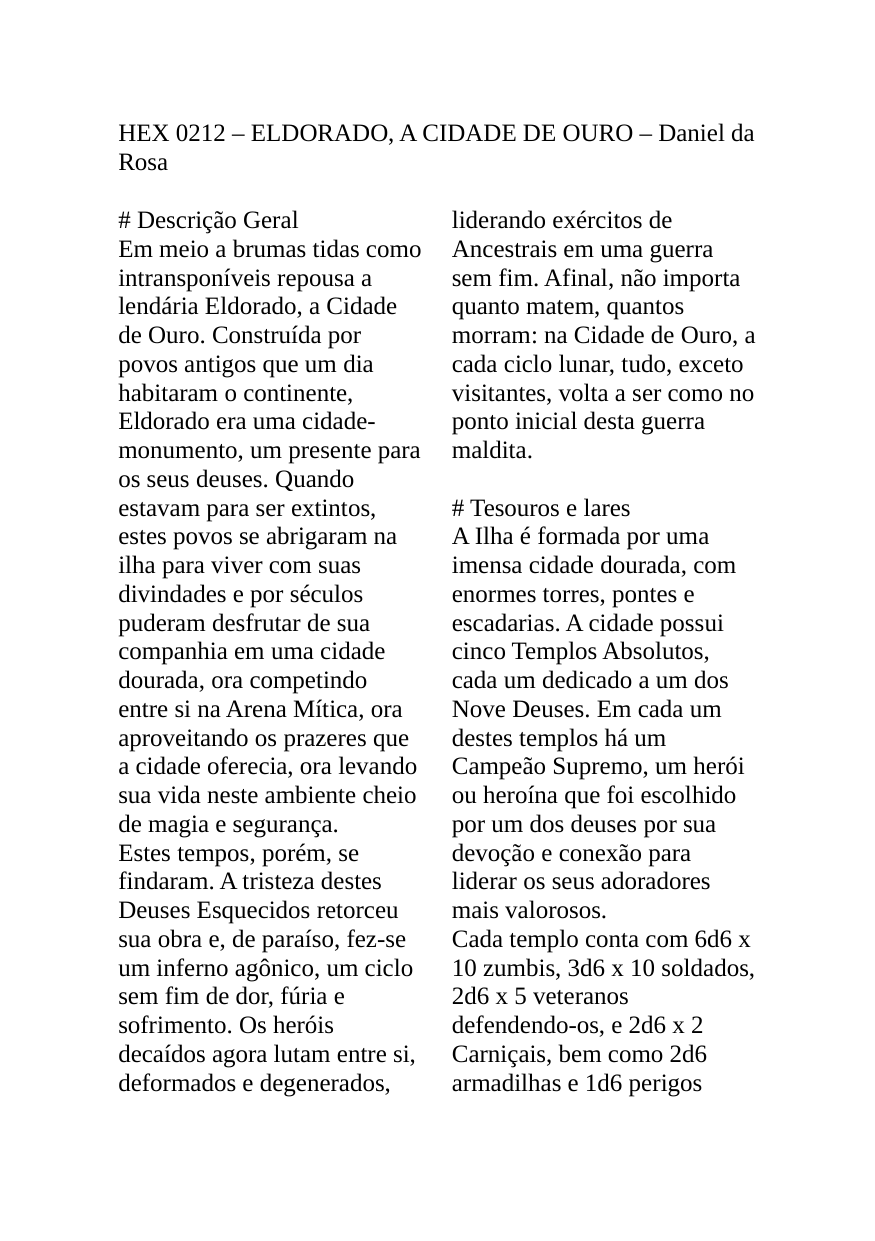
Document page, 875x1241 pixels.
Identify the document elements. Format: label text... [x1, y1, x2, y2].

text Estes tempos, porém, se findaram. A tristeza destes Deuses Esquecidos retorceu sua obra e, de paraíso, fez-se um inferno agônico, um ciclo sem fim de dor, fúria e sofrimento. Os heróis decaídos agora lutam entre si, deformados e degenerados, [118, 838, 422, 1096]
text # Descrição Geral Em meio a brumas tidas como intransponíveis repousa a lendária Eldorado, a Cidade de Ouro. Construída por povos antigos que um dia habitaram o continente, Eldorado era uma cidade-monumento, um presente para os seus deuses. Quando estavam para ser extintos, estes povos se abrigaram na ilha para viver com suas divindades e por séculos puderam desfrutar de sua companhia em uma cidade dourada, ora competindo entre si na Arena Mítica, ora aproveitando os prazeres que a cidade oferecia, ora levando sua vida neste ambiente cheio de magia e segurança. [118, 205, 422, 838]
text Cada templo conta com 6d6 x 10 zumbis, 3d6 x 10 soldados, 2d6 x 5 veteranos defendendo-os, e 2d6 x 2 Carniçais, bem como 2d6 armadilhas e 1d6 perigos [452, 924, 756, 1096]
text # Tesouros e lares A Ilha é formada por uma imensa cidade dourada, com enormes torres, pontes e escadarias. A cidade possui cinco Templos Absolutos, cada um dedicado a um dos Nove Deuses. Em cada um destes templos há um Campeão Supremo, um herói ou heroína que foi escolhido por um dos deuses por sua devoção e conexão para liderar os seus adoradores mais valorosos. [452, 464, 756, 924]
text liderando exércitos de Ancestrais em uma guerra sem fim. Afinal, não importa quanto matem, quantos morram: na Cidade de Ouro, a cada ciclo lunar, tudo, exceto visitantes, volta a ser como no ponto inicial desta guerra maldita. [452, 205, 756, 464]
